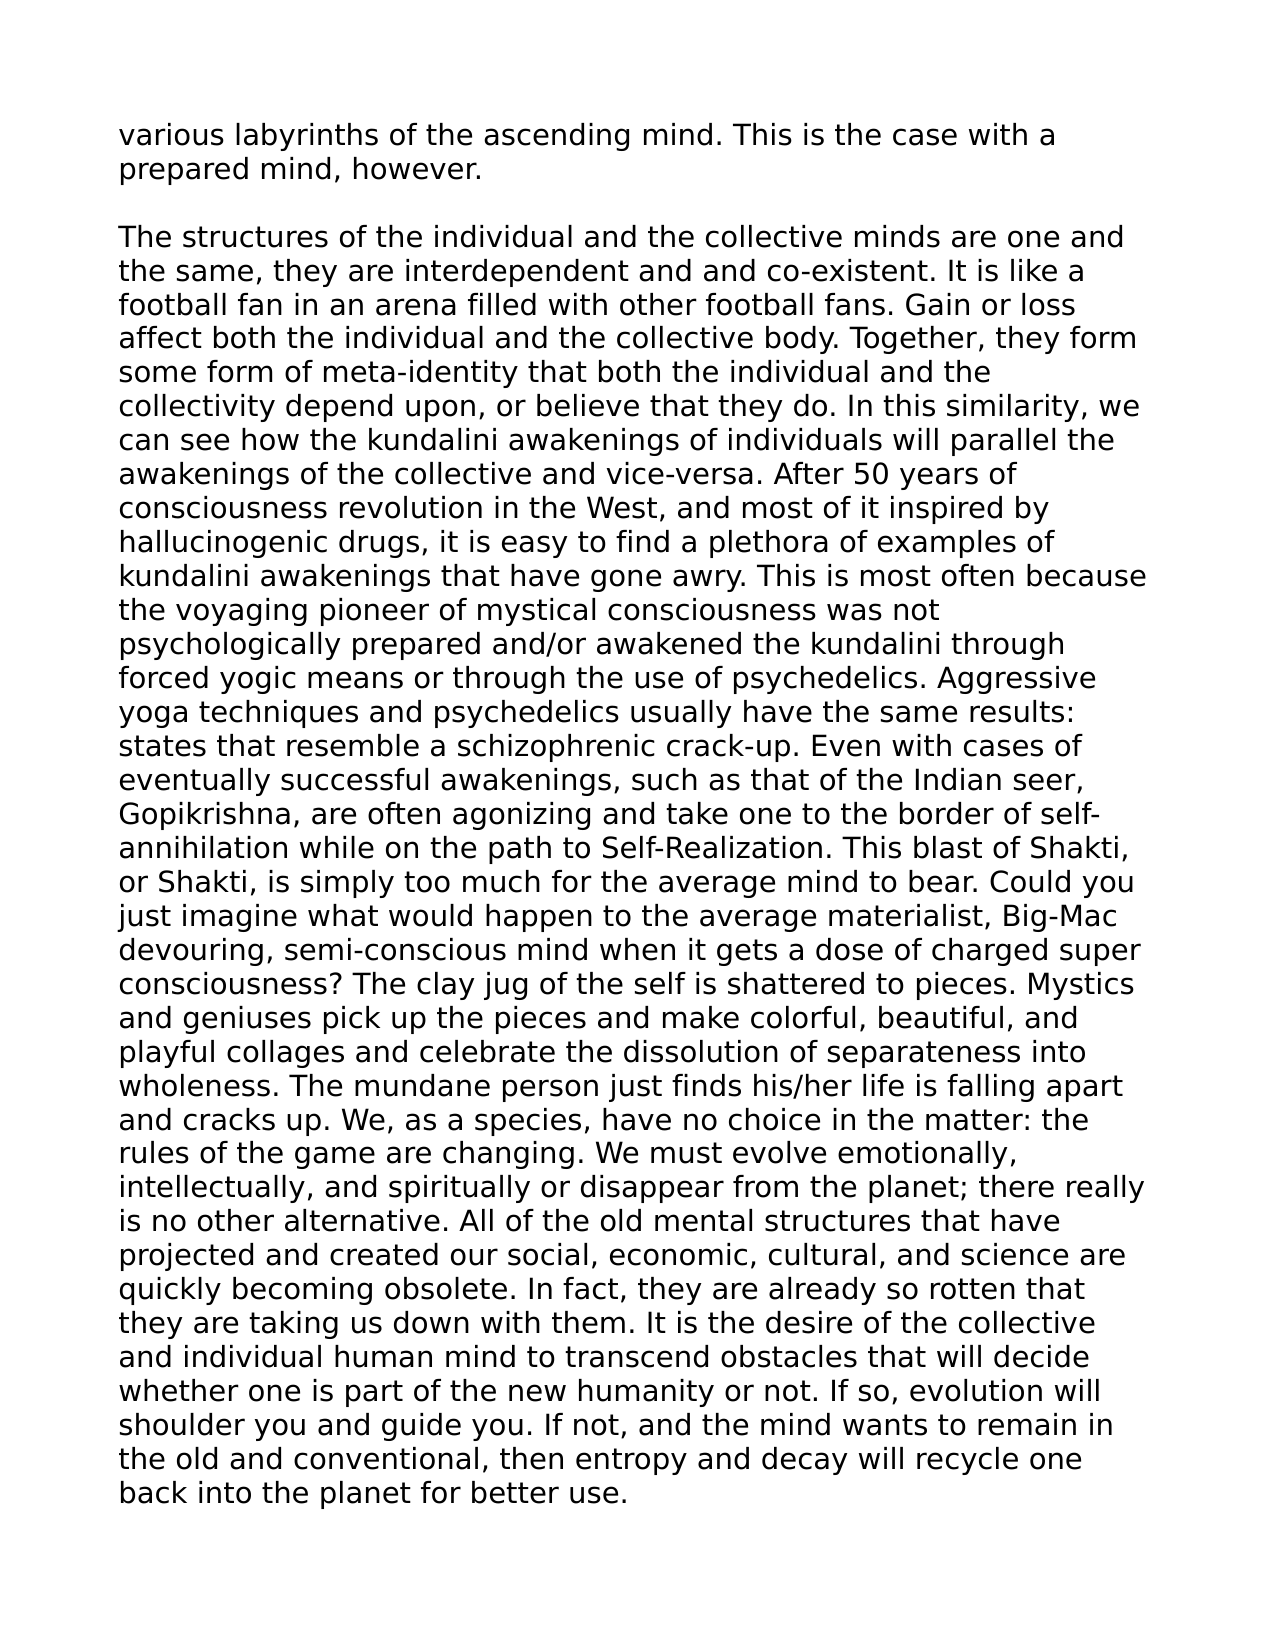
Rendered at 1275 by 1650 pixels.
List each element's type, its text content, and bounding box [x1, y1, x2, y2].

text The structures of the individual and the collective minds are one and the same, they are interdependent and and co-existent. It is like a football fan in an arena filled with other football fans. Gain or loss affect both the individual and the collective body. Together, they form some form of meta-identity that both the individual and the collectivity depend upon, or believe that they do. In this similarity, we can see how the kundalini awakenings of individuals will parallel the awakenings of the collective and vice-versa. After 50 years of consciousness revolution in the West, and most of it inspired by hallucinogenic drugs, it is easy to find a plethora of examples of kundalini awakenings that have gone awry. This is most often because the voyaging pioneer of mystical consciousness was not psychologically prepared and/or awakened the kundalini through forced yogic means or through the use of psychedelics. Aggressive yoga techniques and psychedelics usually have the same results: states that resemble a schizophrenic crack-up. Even with cases of eventually successful awakenings, such as that of the Indian seer, Gopikrishna, are often agonizing and take one to the border of self-annihilation while on the path to Self-Realization. This blast of Shakti, or Shakti, is simply too much for the average mind to bear. Could you just imagine what would happen to the average materialist, Big-Mac devouring, semi-conscious mind when it gets a dose of charged super consciousness? The clay jug of the self is shattered to pieces. Mystics and geniuses pick up the pieces and make colorful, beautiful, and playful collages and celebrate the dissolution of separateness into wholeness. The mundane person just finds his/her life is falling apart and cracks up. We, as a species, have no choice in the matter: the rules of the game are changing. We must evolve emotionally, intellectually, and spiritually or disappear from the planet; there really is no other alternative. All of the old mental structures that have projected and created our social, economic, cultural, and science are quickly becoming obsolete. In fact, they are already so rotten that they are taking us down with them. It is the desire of the collective and individual human mind to transcend obstacles that will decide whether one is part of the new humanity or not. If so, evolution will shoulder you and guide you. If not, and the mind wants to remain in the old and conventional, then entropy and decay will recycle one back into the planet for better use. [118, 220, 1157, 1510]
text various labyrinths of the ascending mind. This is the case with a prepared mind, however. [118, 118, 1157, 186]
